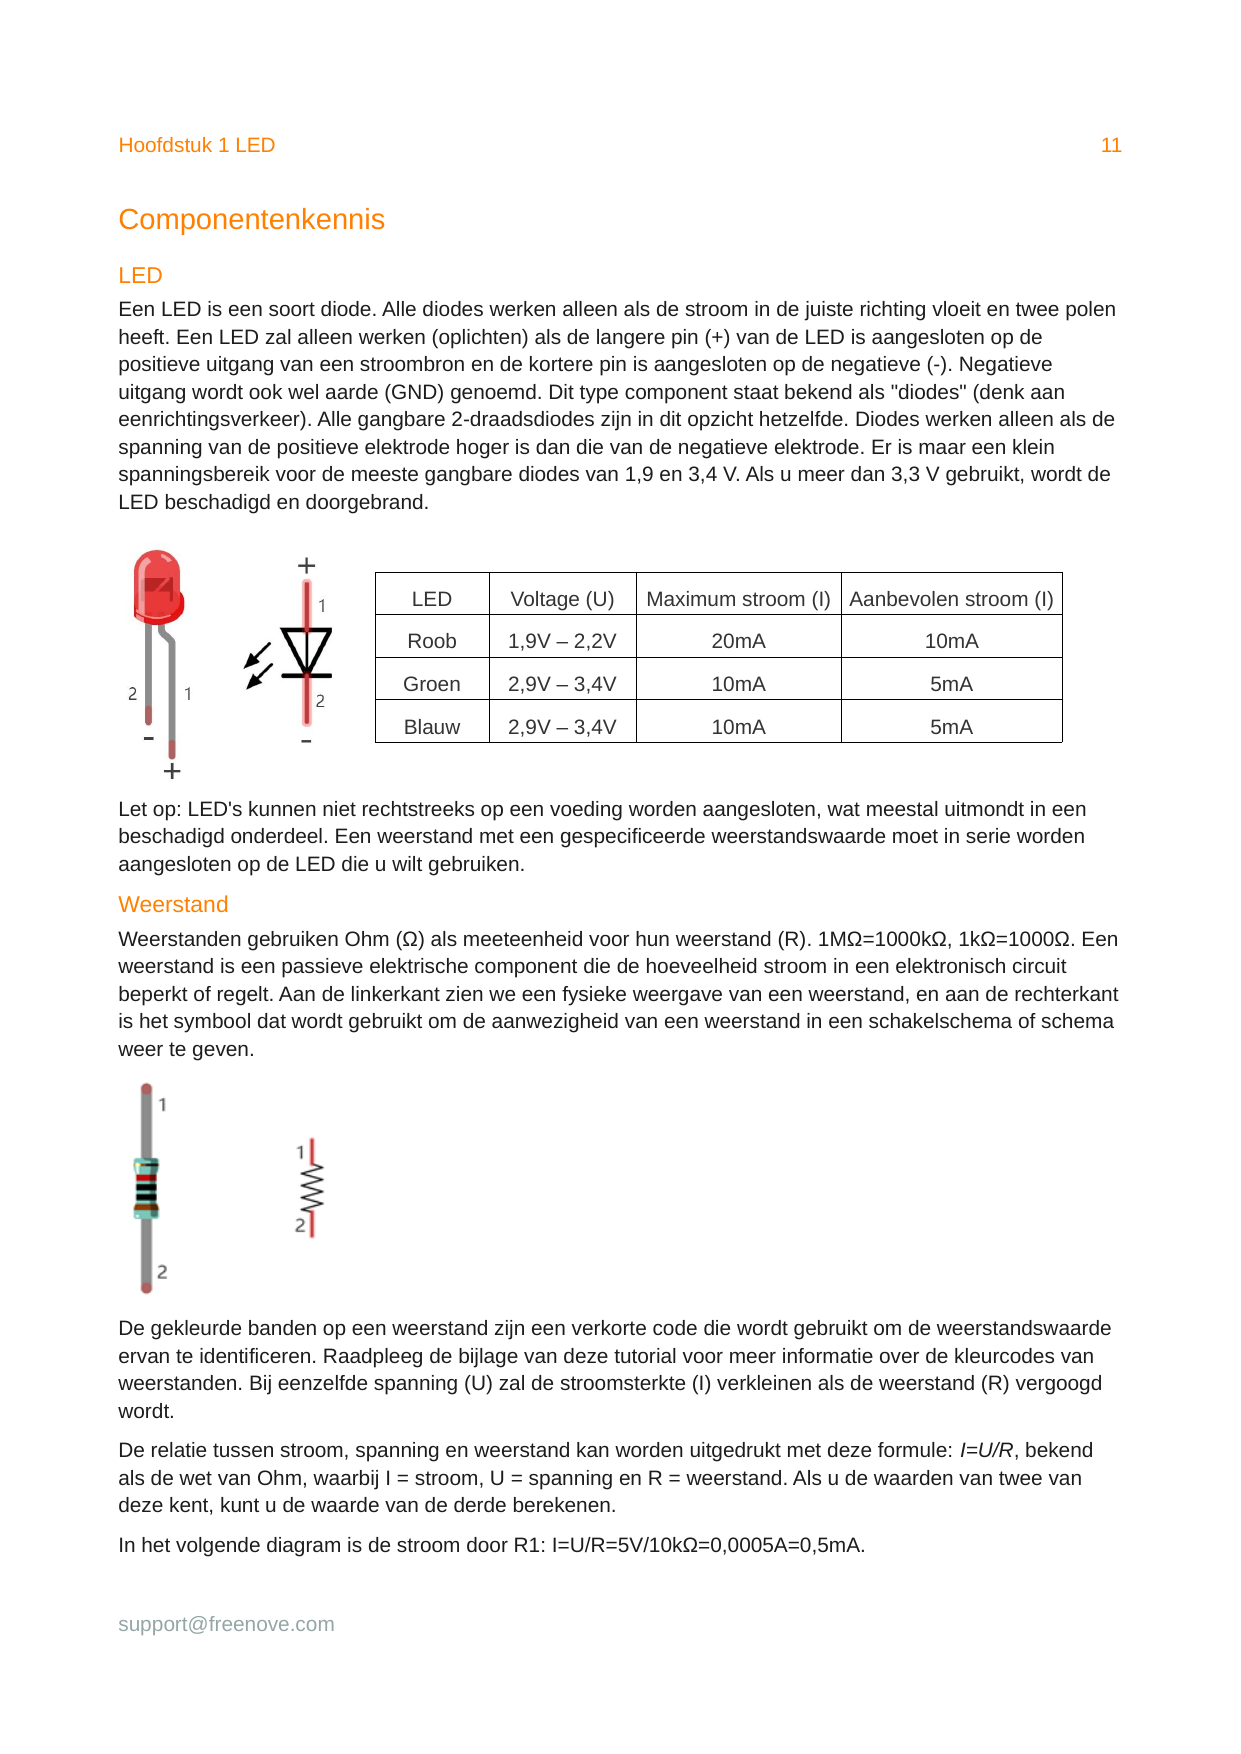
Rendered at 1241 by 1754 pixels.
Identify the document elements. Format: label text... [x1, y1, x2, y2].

table_cell Roob [376, 615, 489, 657]
text De gekleurde banden op een weerstand zijn een verkorte code die wordt gebruikt om de weerstandswaarde ervan te identificeren. Raadpleeg de bijlage van deze tutorial voor meer informatie over de kleurcodes van weerstanden. Bij eenzelfde spanning (U) zal de stroomsterkte (I) verkleinen als de weerstand (R) vergoogd wordt. [118, 1316, 1122, 1422]
text De relatie tussen stroom, spanning en weerstand kan worden uitgedrukt met deze formule: I=U/R, bekend als de wet van Ohm, waarbij I = stroom, U = spanning en R = weerstand. Als u de waarden van twee van deze kent, kunt u de waarde van de derde berekenen. [118, 1438, 1122, 1517]
table_cell 5mA [842, 700, 1062, 742]
text Let op: LED's kunnen niet rechtstreeks op een voeding worden aangesloten, wat meestal uitmondt in een beschadigd onderdeel. Een weerstand met een gespecificeerde weerstandswaarde moet in serie worden aangesloten op de LED die u wilt gebruiken. [118, 797, 1122, 876]
table_cell 10mA [637, 658, 841, 699]
picture [118, 543, 344, 781]
text Weerstanden gebruiken Ohm (Ω) als meeteenheid voor hun weerstand (R). 1MΩ=1000kΩ, 1kΩ=1000Ω. Een weerstand is een passieve elektrische component die de hoeveelheid stroom in een elektronisch circuit beperkt of regelt. Aan de linkerkant zien we een fysieke weergave van een weerstand, en aan de rechterkant is het symbool dat wordt gebruikt om de aanwezigheid van een weerstand in een schakelschema of schema weer te geven. [118, 926, 1122, 1060]
table_cell 10mA [842, 615, 1062, 657]
table_header LED [376, 573, 489, 614]
table_cell 2,9V – 3,4V [490, 700, 636, 742]
subtitle LED [118, 262, 1122, 288]
picture [118, 1075, 327, 1301]
table_header Voltage (U) [490, 573, 636, 614]
table_cell 1,9V – 2,2V [490, 615, 636, 657]
table_header Aanbevolen stroom (I) [842, 573, 1062, 614]
subtitle Componentenkennis [118, 202, 1122, 235]
table_cell Blauw [376, 700, 489, 742]
table_cell 10mA [637, 700, 841, 742]
table_cell 5mA [842, 658, 1062, 699]
table_cell 20mA [637, 615, 841, 657]
table_header Maximum stroom (I) [637, 573, 841, 614]
text In het volgende diagram is de stroom door R1: I=U/R=5V/10kΩ=0,0005A=0,5mA. [118, 1532, 1122, 1556]
table_cell Groen [376, 658, 489, 699]
text Een LED is een soort diode. Alle diodes werken alleen als de stroom in de juiste richting vloeit en twee polen heeft. Een LED zal alleen werken (oplichten) als de langere pin (+) van de LED is aangesloten op de positieve uitgang van een stroombron en de kortere pin is aangesloten op de negatieve (-). Negatieve uitgang wordt ook wel aarde (GND) genoemd. Dit type component staat bekend als "diodes" (denk aan eenrichtingsverkeer). Alle gangbare 2-draadsdiodes zijn in dit opzicht hetzelfde. Diodes werken alleen als de spanning van de positieve elektrode hoger is dan die van de negatieve elektrode. Er is maar een klein spanningsbereik voor de meeste gangbare diodes van 1,9 en 3,4 V. Als u meer dan 3,3 V gebruikt, wordt de LED beschadigd en doorgebrand. [118, 297, 1122, 513]
table_cell 2,9V – 3,4V [490, 658, 636, 699]
subtitle Weerstand [118, 891, 1122, 917]
